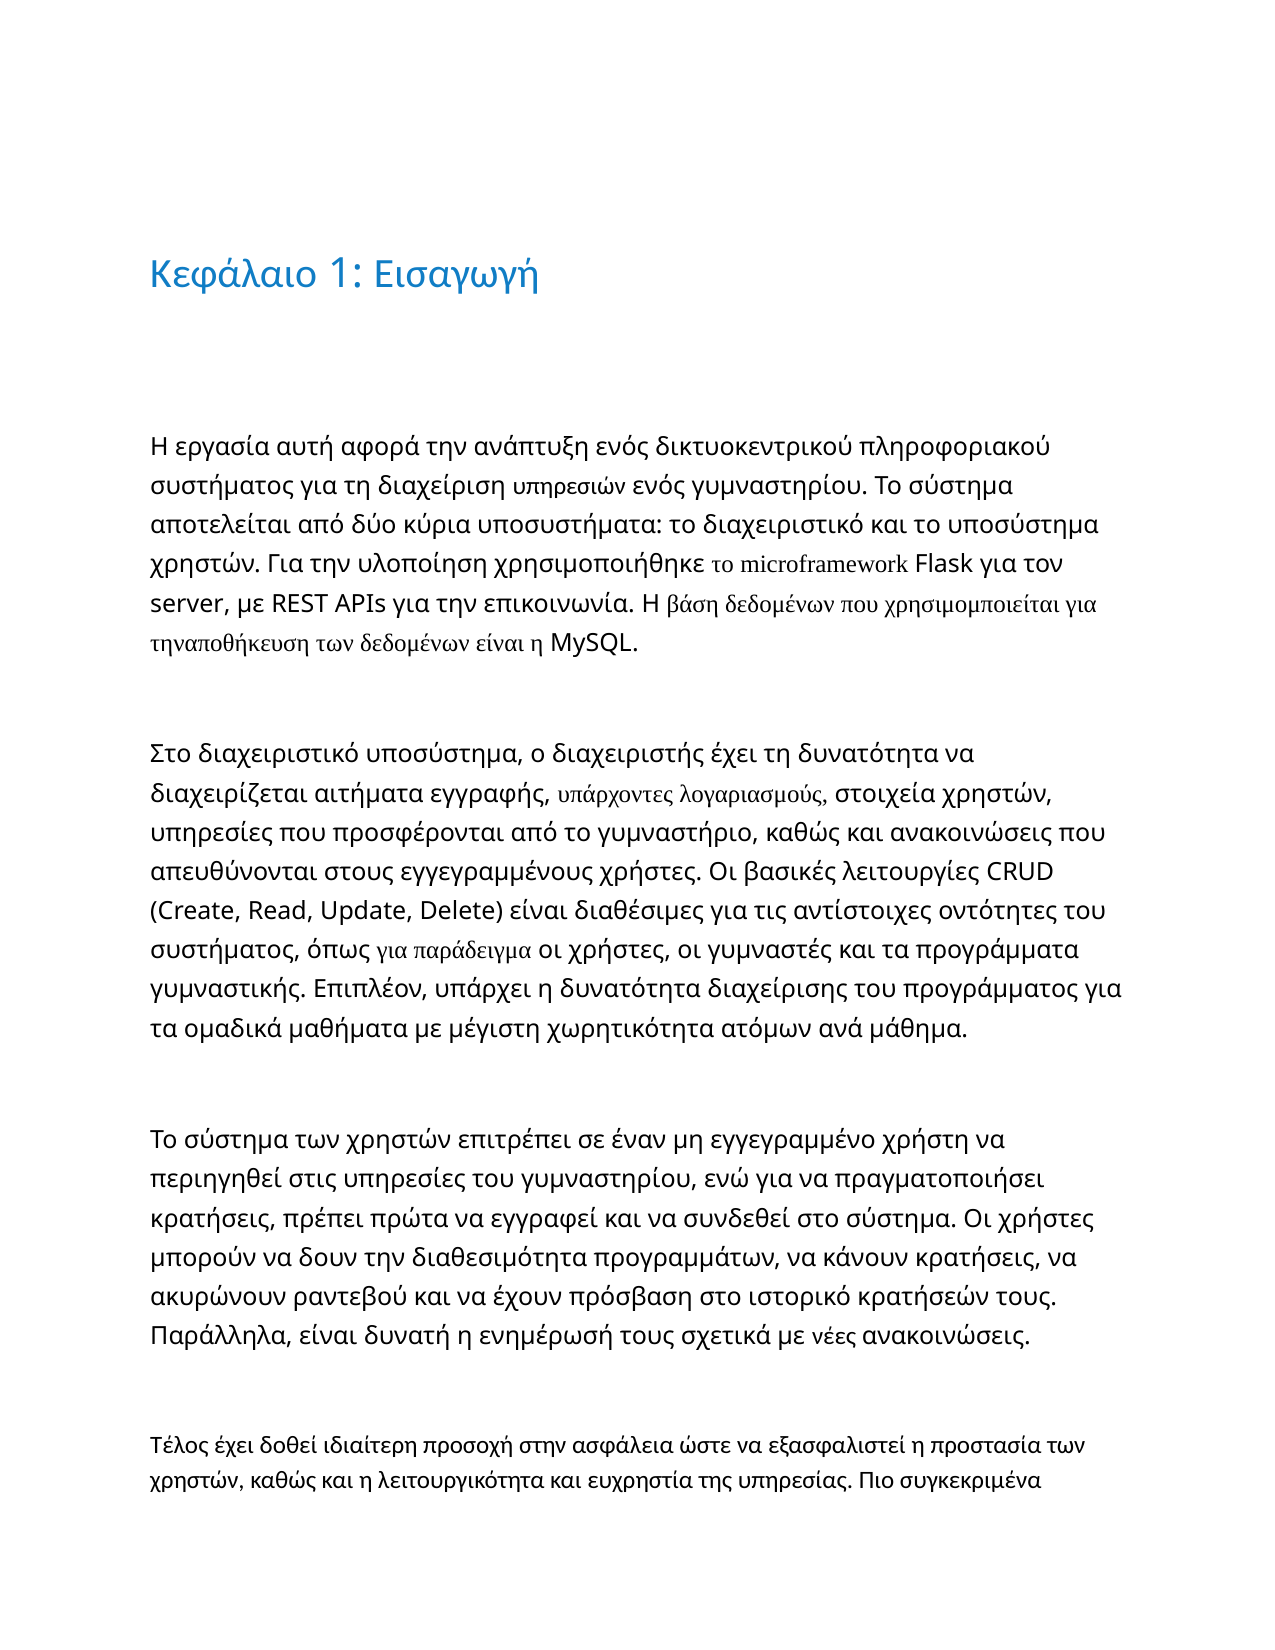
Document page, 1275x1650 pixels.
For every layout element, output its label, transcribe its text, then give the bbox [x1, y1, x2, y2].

text Το σύστημα των χρηστών επιτρέπει σε έναν μη εγγεγραμμένο χρήστη να περιηγηθεί στις υπηρεσίες του γυμναστηρίου, ενώ για να πραγματοποιήσει κρατήσεις, πρέπει πρώτα να εγγραφεί και να συνδεθεί στο σύστημα. Οι χρήστες μπορούν να δουν την διαθεσιμότητα προγραμμάτων, να κάνουν κρατήσεις, να ακυρώνουν ραντεβού και να έχουν πρόσβαση στο ιστορικό κρατήσεών τους. Παράλληλα, είναι δυνατή η ενημέρωσή τους σχετικά με νέες ανακοινώσεις. [150, 1122, 1125, 1352]
text Η εργασία αυτή αφορά την ανάπτυξη ενός δικτυοκεντρικού πληροφοριακού συστήματος για τη διαχείριση υπηρεσιών ενός γυμναστηρίου. Το σύστημα αποτελείται από δύο κύρια υποσυστήματα: το διαχειριστικό και το υποσύστημα χρηστών. Για την υλοποίηση χρησιμοποιήθηκε το microframework Flask για τον server, με REST APIs για την επικοινωνία. H βάση δεδομένων που χρησιμομποιείται για τηναποθήκευση των δεδομένων είναι η MySQL. [150, 428, 1125, 658]
subtitle Κεφάλαιο 1: Εισαγωγή [150, 243, 1125, 300]
text Τέλος έχει δοθεί ιδιαίτερη προσοχή στην ασφάλεια ώστε να εξασφαλιστεί η προστασία των χρηστών, καθώς και η λειτουργικότητα και ευχρηστία της υπηρεσίας. Πιο συγκεκριμένα [150, 1429, 1125, 1495]
text Στο διαχειριστικό υποσύστημα, ο διαχειριστής έχει τη δυνατότητα να διαχειρίζεται αιτήματα εγγραφής, υπάρχοντες λογαριασμούς, στοιχεία χρηστών, υπηρεσίες που προσφέρονται από το γυμναστήριο, καθώς και ανακοινώσεις που απευθύνονται στους εγγεγραμμένους χρήστες. Οι βασικές λειτουργίες CRUD (Create, Read, Update, Delete) είναι διαθέσιμες για τις αντίστοιχες οντότητες του συστήματος, όπως για παράδειγμα οι χρήστες, οι γυμναστές και τα προγράμματα γυμναστικής. Επιπλέον, υπάρχει η δυνατότητα διαχείρισης του προγράμματος για τα ομαδικά μαθήματα με μέγιστη χωρητικότητα ατόμων ανά μάθημα. [150, 736, 1125, 1044]
